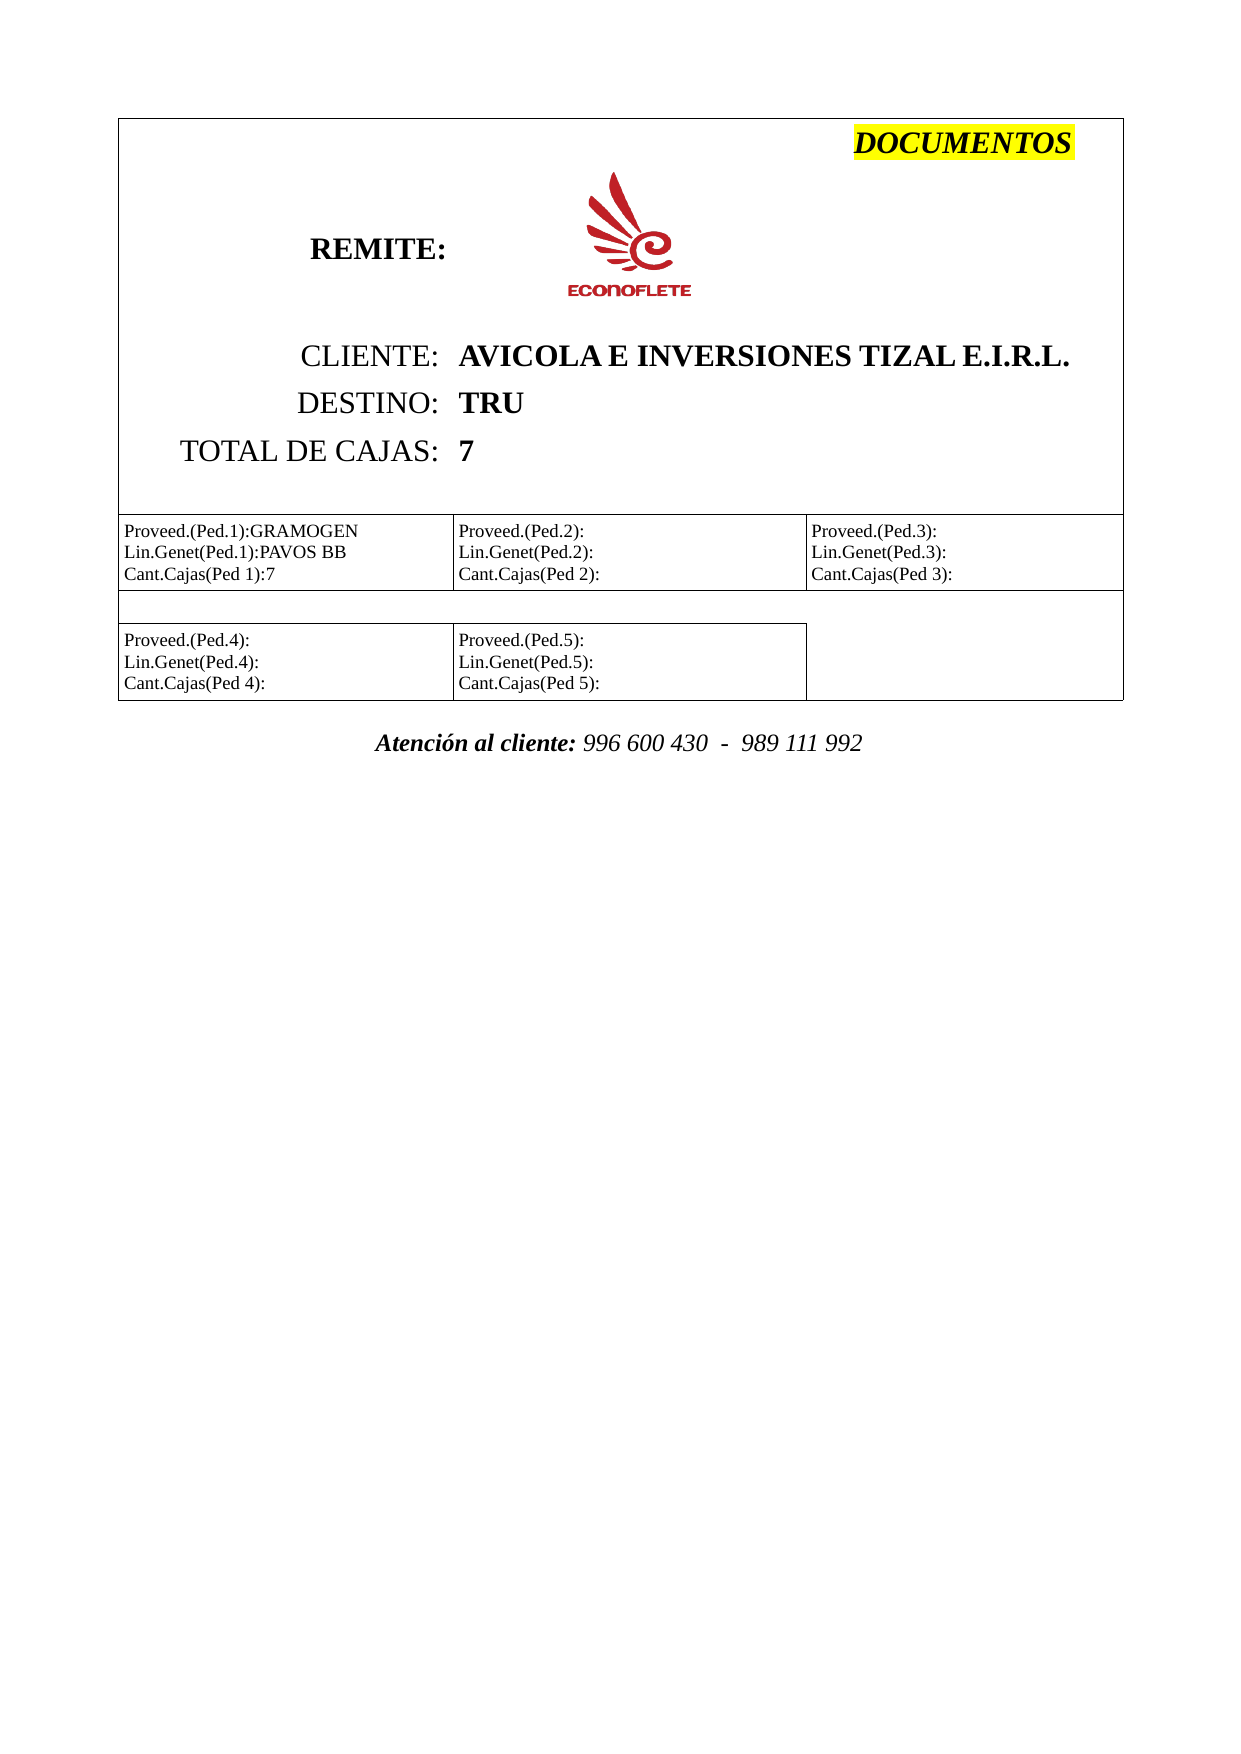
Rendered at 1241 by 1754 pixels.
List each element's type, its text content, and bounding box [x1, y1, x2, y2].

table_cell [119, 591, 453, 623]
table_header DOCUMENTOS [806, 119, 1123, 166]
table_cell AVICOLA E INVERSIONES TIZAL E.I.R.L. [453, 332, 1123, 379]
table_cell [807, 623, 1123, 699]
table_cell CLIENTE: [119, 332, 453, 379]
table_header [119, 119, 453, 166]
table_cell Proveed.(Ped.1):GRAMOGEN Lin.Genet(Ped.1):PAVOS BB Cant.Cajas(Ped 1):7 [119, 515, 453, 590]
table_cell [119, 474, 453, 514]
picture [552, 171, 707, 297]
table_cell [806, 379, 1123, 426]
table_cell Proveed.(Ped.5): Lin.Genet(Ped.5): Cant.Cajas(Ped 5): [454, 624, 806, 699]
table_cell TRU [453, 379, 806, 426]
table_cell DESTINO: [119, 379, 453, 426]
table_cell [453, 166, 806, 332]
table_cell 7 [453, 426, 1123, 474]
table_cell [806, 591, 1123, 623]
table_cell [453, 591, 806, 623]
table_cell [806, 474, 1123, 514]
table_cell [453, 474, 806, 514]
table_cell Proveed.(Ped.3): Lin.Genet(Ped.3): Cant.Cajas(Ped 3): [807, 515, 1123, 590]
text Atención al cliente: 996 600 430 - 989 111 992 [118, 728, 1122, 757]
table_cell REMITE: [119, 166, 453, 332]
table_cell TOTAL DE CAJAS: [119, 426, 453, 474]
table_header [453, 119, 806, 166]
table_cell Proveed.(Ped.4): Lin.Genet(Ped.4): Cant.Cajas(Ped 4): [119, 624, 453, 699]
table_cell [806, 166, 1123, 332]
table_cell Proveed.(Ped.2): Lin.Genet(Ped.2): Cant.Cajas(Ped 2): [454, 515, 806, 590]
